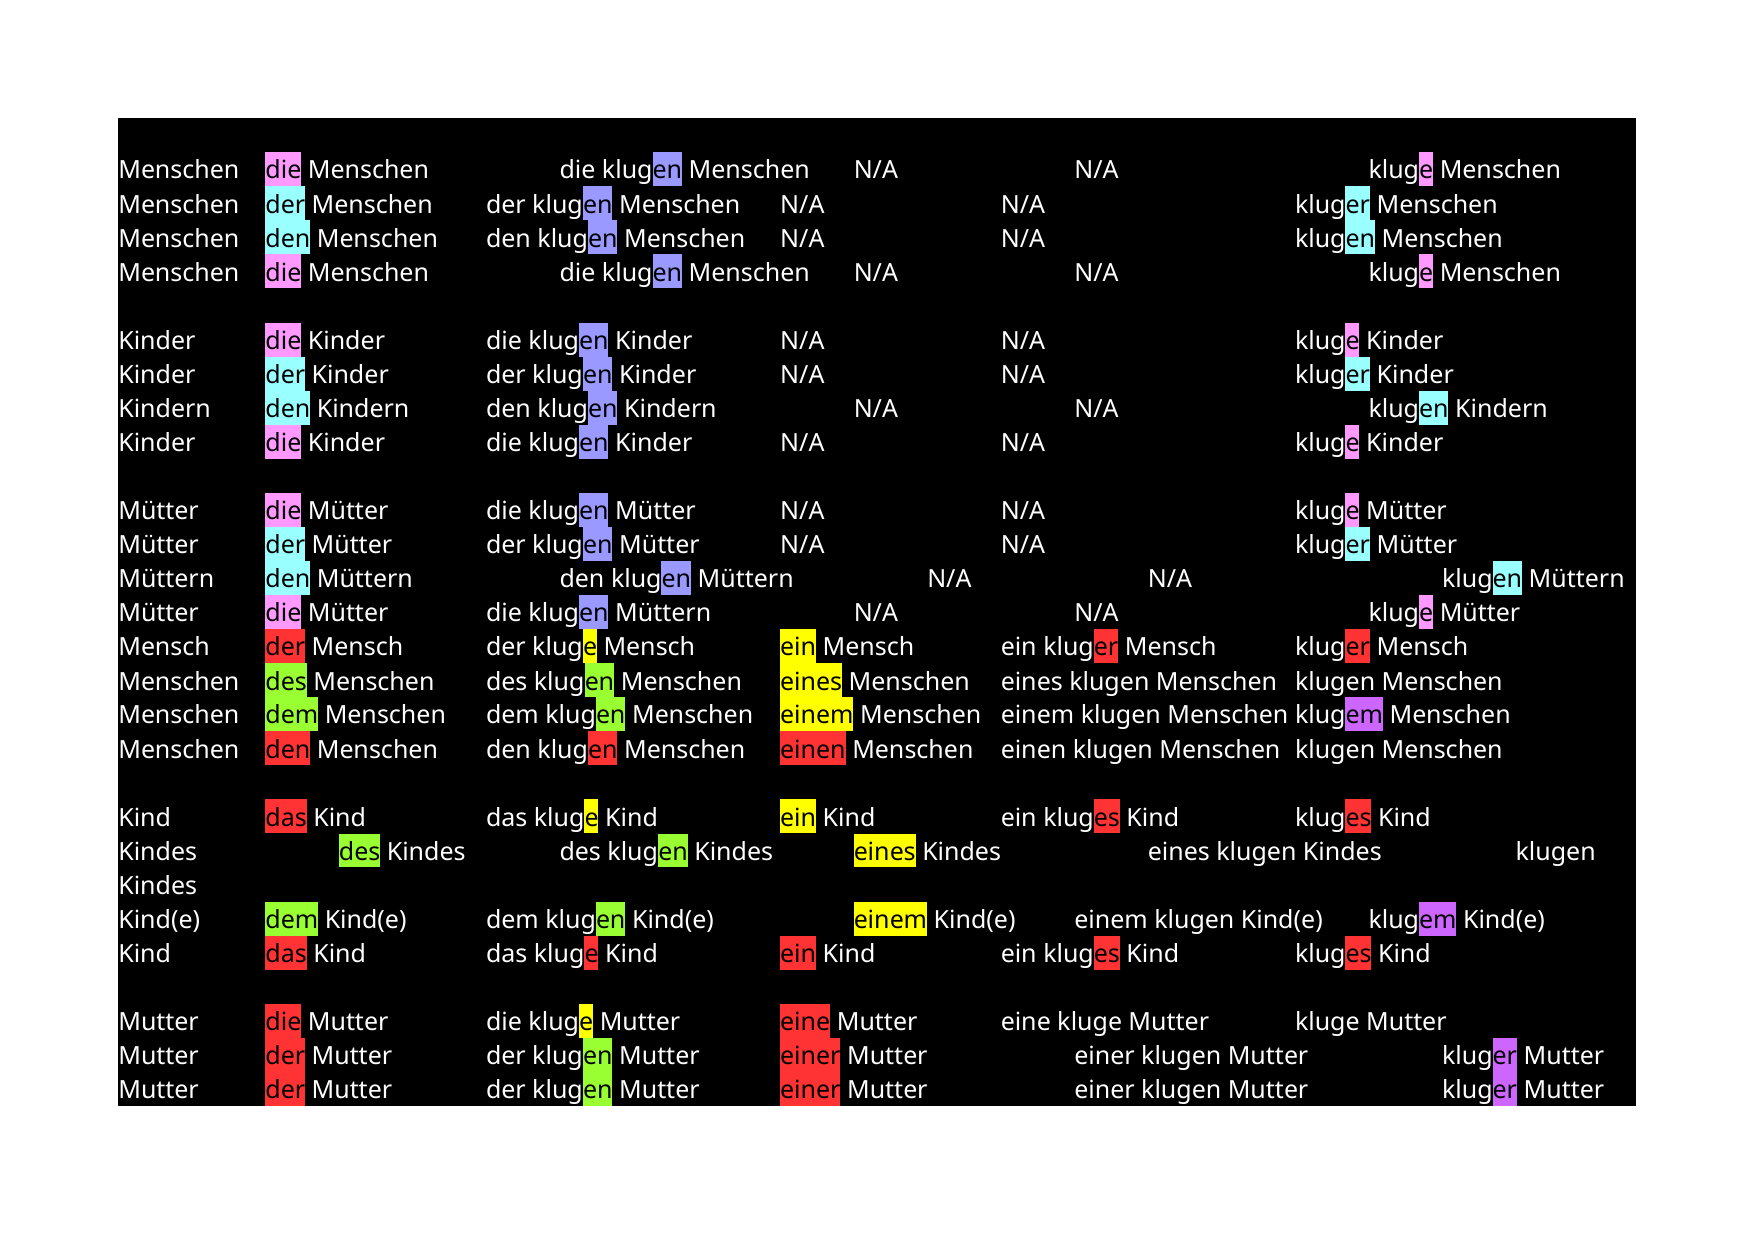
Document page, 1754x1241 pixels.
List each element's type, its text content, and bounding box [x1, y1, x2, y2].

text Kindern den Kindern den klugen Kindern N/A N/A klugen Kindern [118, 391, 1636, 425]
text Menschen die Menschen die klugen Menschen N/A N/A kluge Menschen [118, 254, 1636, 288]
text Kindes des Kindes des klugen Kindes eines Kindes eines klugen Kindes klugen Kindes [118, 833, 1636, 902]
text Mütter die Mütter die klugen Müttern N/A N/A kluge Mütter [118, 595, 1636, 629]
text Menschen dem Menschen dem klugen Menschen einem Menschen einem klugen Menschen klugem Menschen [118, 697, 1636, 731]
text Mensch der Mensch der kluge Mensch ein Mensch ein kluger Mensch kluger Mensch [118, 629, 1636, 663]
text Menschen den Menschen den klugen Menschen einen Menschen einen klugen Menschen klugen Menschen [118, 731, 1636, 765]
text Mütter der Mütter der klugen Mütter N/A N/A kluger Mütter [118, 527, 1636, 561]
text Menschen der Menschen der klugen Menschen N/A N/A kluger Menschen [118, 186, 1636, 220]
text Kind das Kind das kluge Kind ein Kind ein kluges Kind kluges Kind [118, 799, 1636, 833]
text Menschen die Menschen die klugen Menschen N/A N/A kluge Menschen [118, 152, 1636, 186]
text Kind das Kind das kluge Kind ein Kind ein kluges Kind kluges Kind [118, 936, 1636, 970]
text Mutter der Mutter der klugen Mutter einer Mutter einer klugen Mutter kluger Mutter [118, 1072, 1636, 1106]
text Kinder die Kinder die klugen Kinder N/A N/A kluge Kinder [118, 425, 1636, 459]
text Kinder die Kinder die klugen Kinder N/A N/A kluge Kinder [118, 322, 1636, 357]
text Mütter die Mütter die klugen Mütter N/A N/A kluge Mütter [118, 493, 1636, 527]
text Menschen des Menschen des klugen Menschen eines Menschen eines klugen Menschen klugen Menschen [118, 663, 1636, 697]
text Müttern den Müttern den klugen Müttern N/A N/A klugen Müttern [118, 561, 1636, 595]
text Menschen den Menschen den klugen Menschen N/A N/A klugen Menschen [118, 220, 1636, 254]
text Mutter die Mutter die kluge Mutter eine Mutter eine kluge Mutter kluge Mutter [118, 1004, 1636, 1038]
text Kind(e) dem Kind(e) dem klugen Kind(e) einem Kind(e) einem klugen Kind(e) klugem Kind(e) [118, 902, 1636, 936]
text Kinder der Kinder der klugen Kinder N/A N/A kluger Kinder [118, 357, 1636, 391]
text Mutter der Mutter der klugen Mutter einer Mutter einer klugen Mutter kluger Mutter [118, 1038, 1636, 1072]
